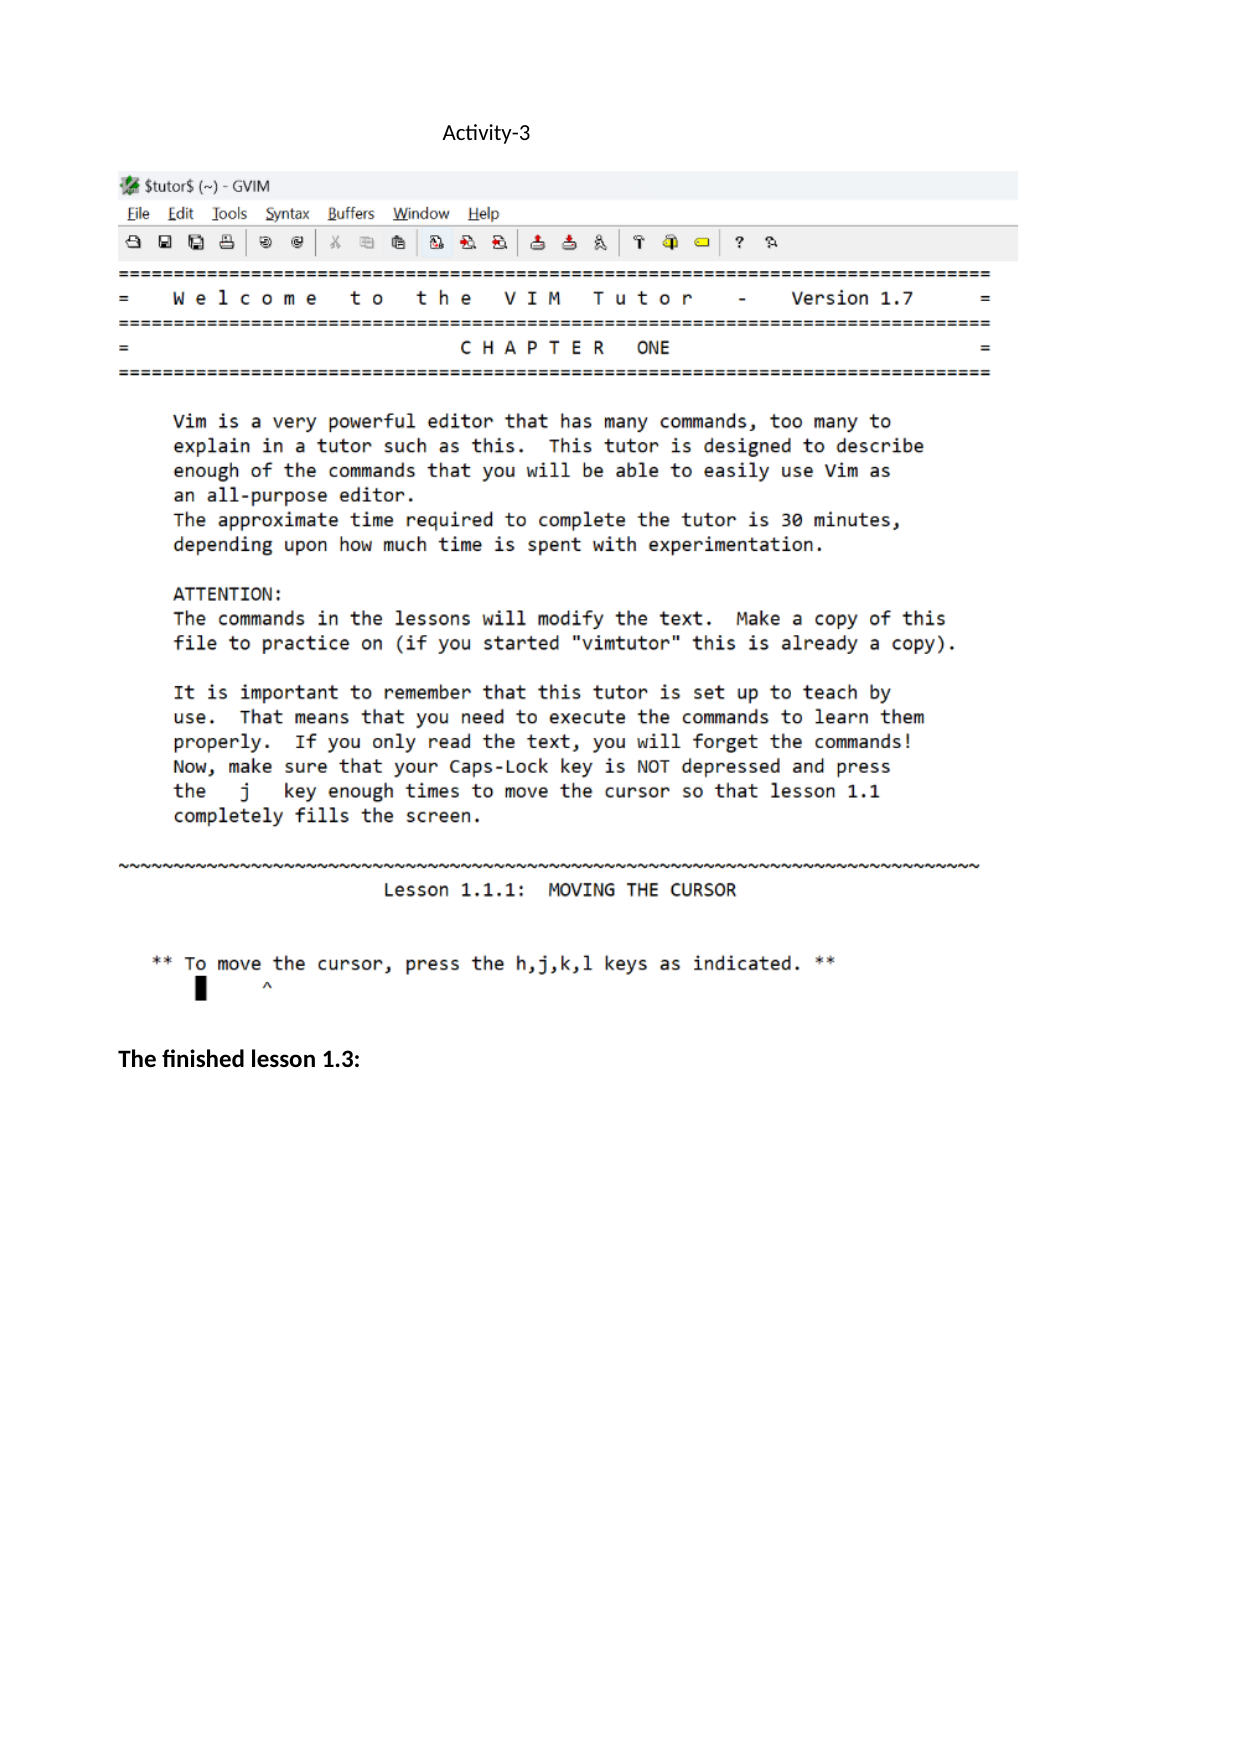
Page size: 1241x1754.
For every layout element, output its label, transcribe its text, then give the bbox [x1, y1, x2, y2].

text Activity-3 [118, 118, 1122, 146]
text The finished lesson 1.3: [118, 1043, 1122, 1073]
